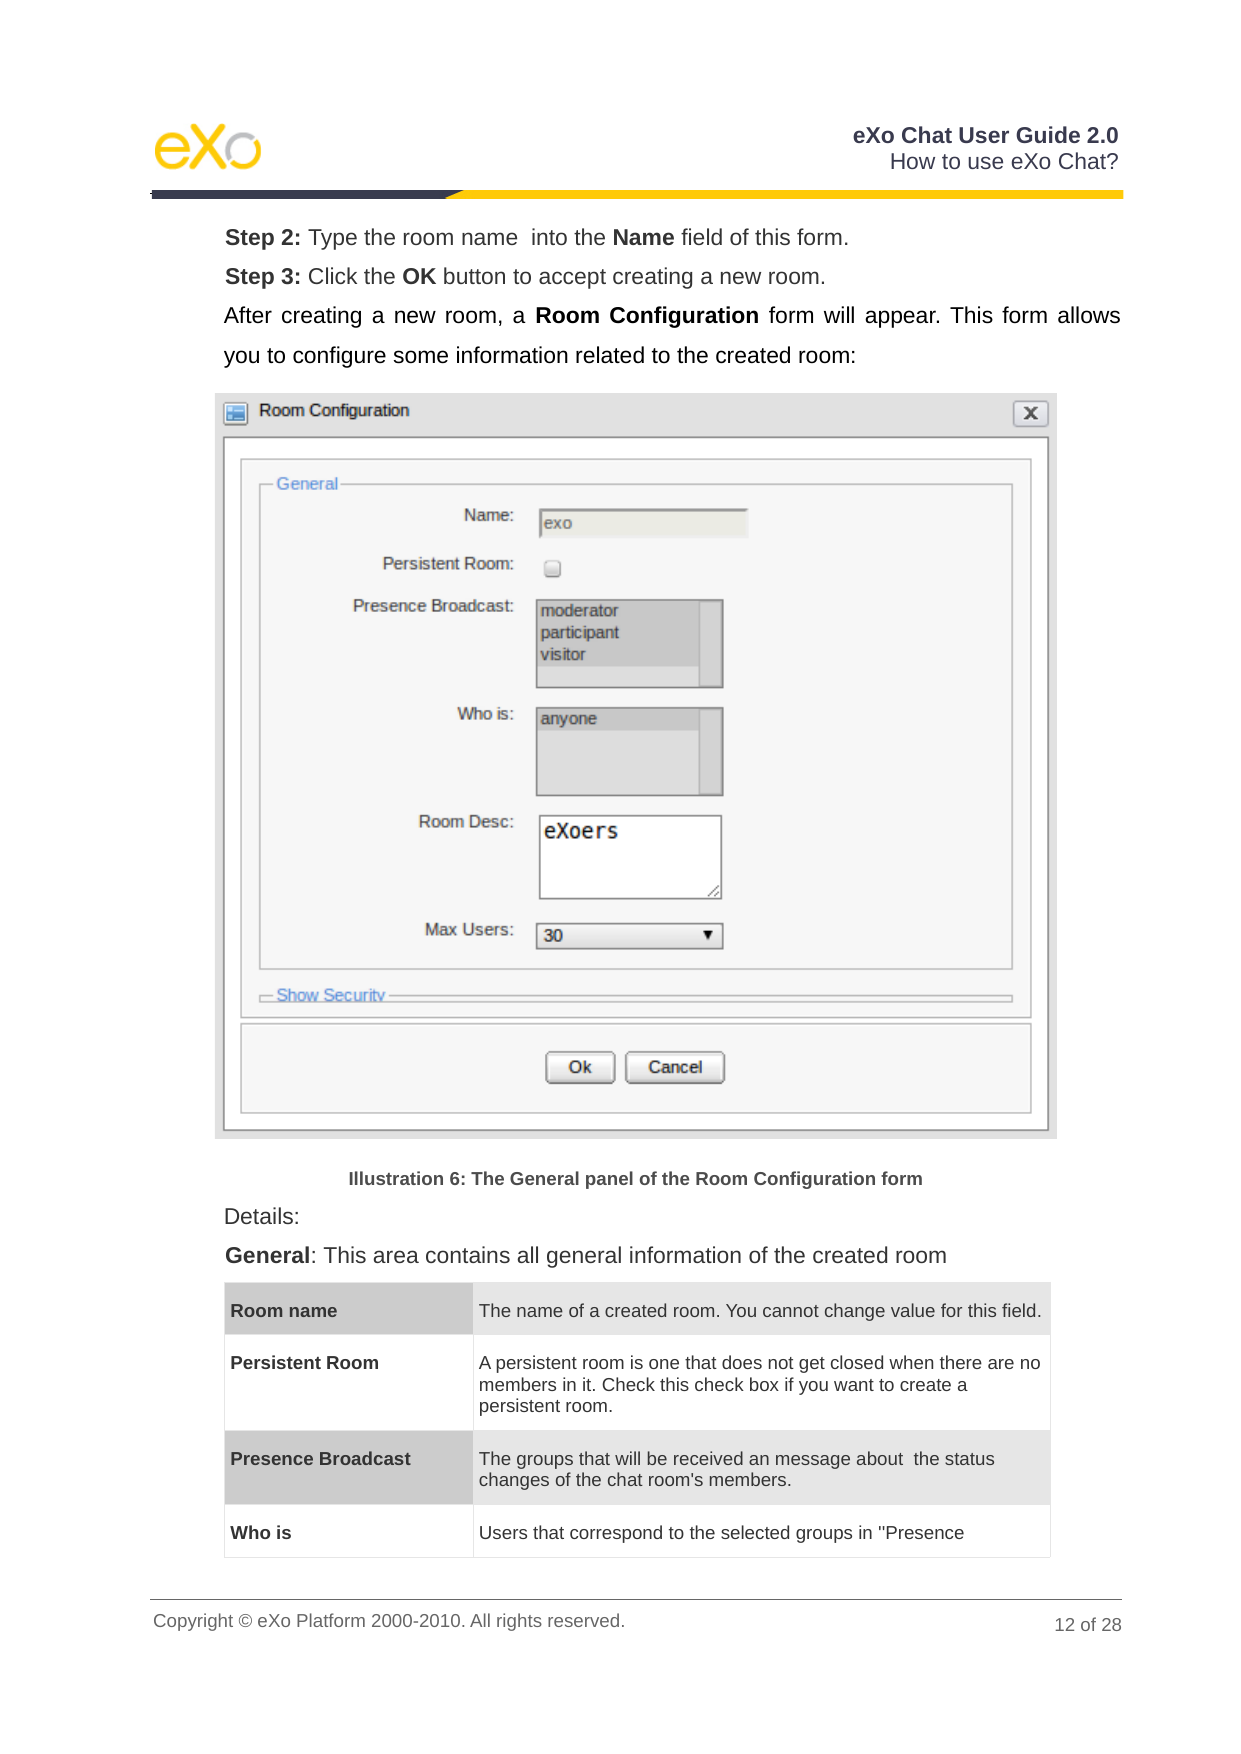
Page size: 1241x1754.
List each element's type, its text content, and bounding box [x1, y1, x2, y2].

text After creating a new room, a Room Configuration form will appear. This form allows you to configure some information related to the created room: [223, 302, 1122, 368]
list Step 3: Click the OK button to accept creating a new room. [187, 263, 1122, 289]
list General: This area contains all general information of the created room [187, 1242, 1122, 1268]
picture [151, 190, 1124, 199]
table_cell Users that correspond to the selected groups in ''Presence [474, 1505, 1050, 1557]
table_cell The groups that will be received an message about the status changes of the chat room's members. [474, 1431, 1050, 1504]
table_header The name of a created room. You cannot change value for this field. [474, 1283, 1050, 1334]
text Illustration 6: The General panel of the Room Configuration form [206, 468, 1066, 1189]
table_cell Who is [225, 1505, 473, 1557]
picture [214, 393, 1057, 1139]
picture [155, 123, 262, 170]
list Step 2: Type the room name into the Name field of this form. [187, 223, 1122, 250]
table_cell Presence Broadcast [225, 1431, 473, 1504]
table_header Room name [225, 1283, 473, 1334]
table_cell A persistent room is one that does not get closed when there are no members in it. Check this check box if you want to create a persistent room. [474, 1335, 1050, 1430]
text [206, 393, 214, 468]
text Details: [223, 381, 1122, 1229]
table_cell Persistent Room [225, 1335, 473, 1430]
